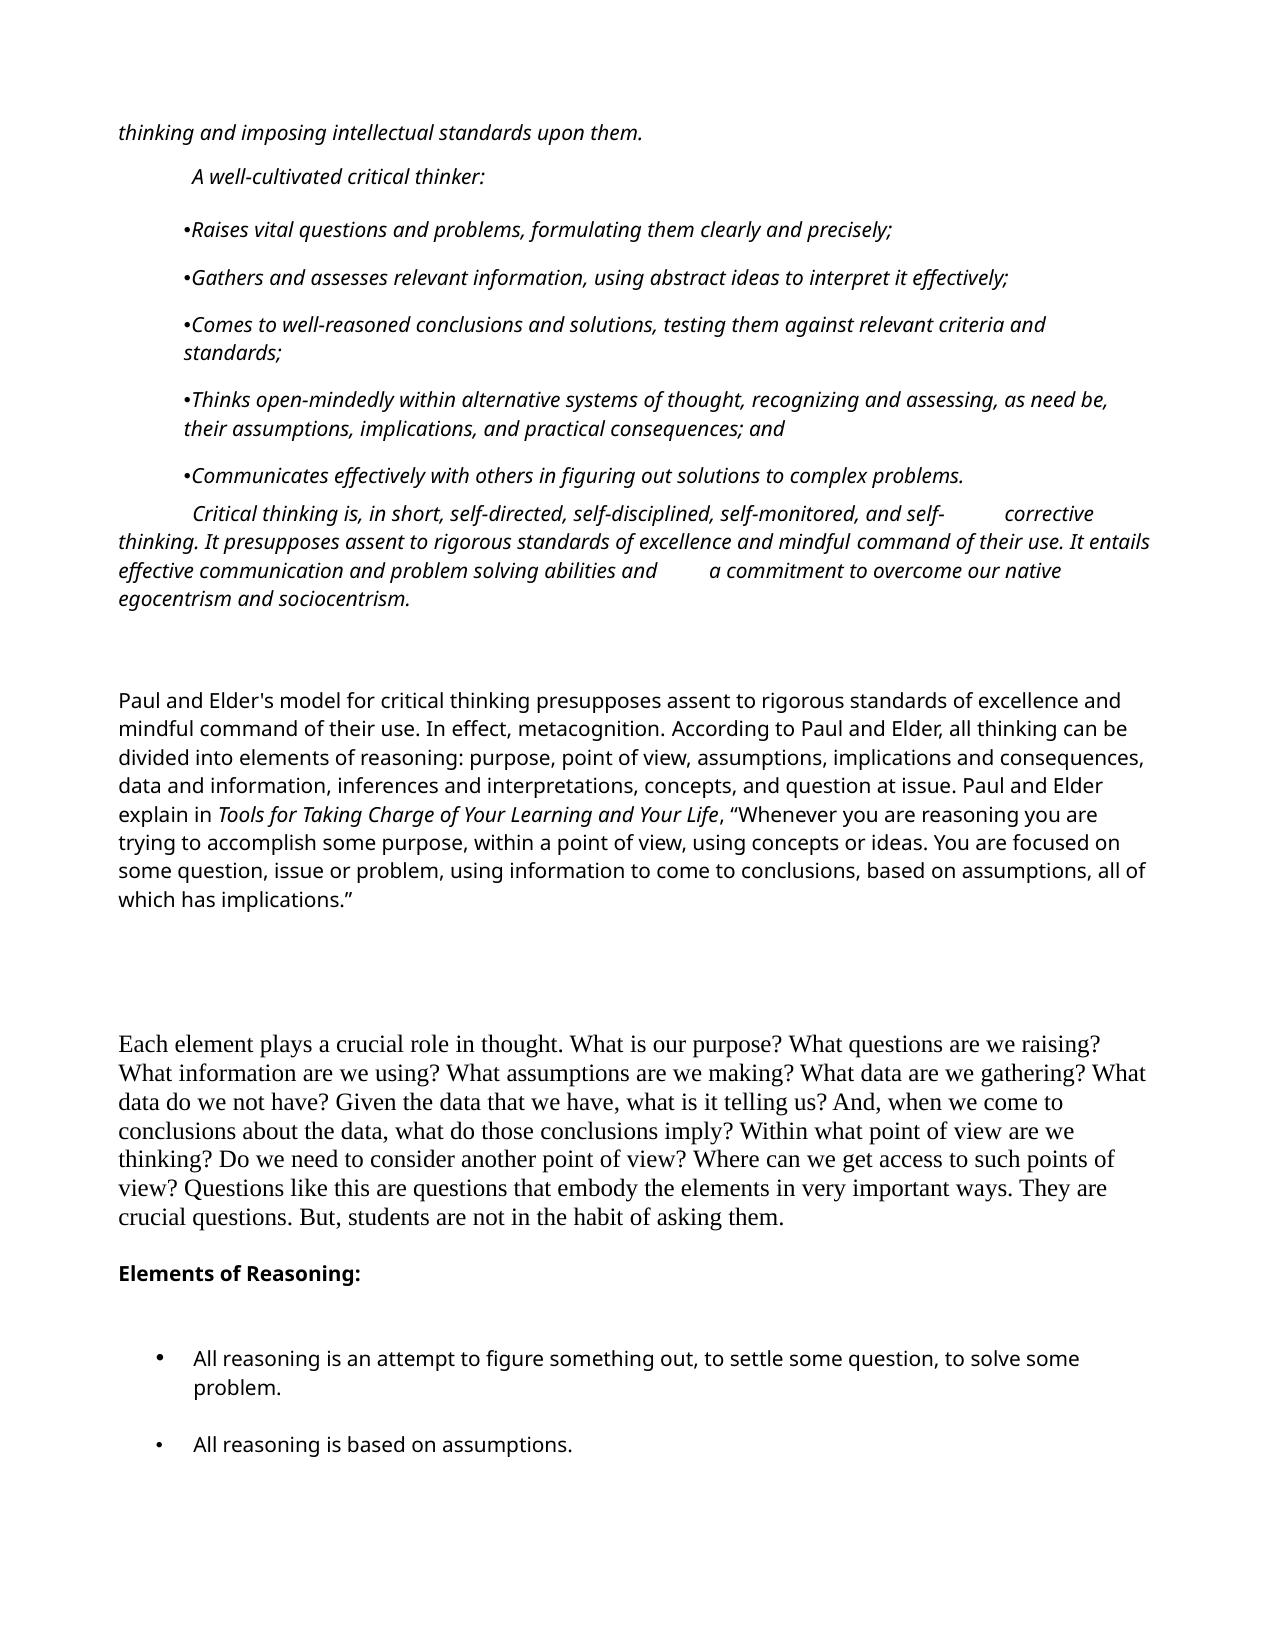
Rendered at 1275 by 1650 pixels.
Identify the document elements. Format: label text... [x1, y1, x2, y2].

list All reasoning is based on assumptions. [156, 1431, 1157, 1459]
text thinking and imposing intellectual standards upon them. [118, 118, 1157, 147]
list Comes to well-reasoned conclusions and solutions, testing them against relevant criteria and standards; [127, 310, 1129, 367]
list All reasoning is an attempt to figure something out, to settle some question, to solve some problem. [156, 1344, 1157, 1401]
list Communicates effectively with others in figuring out solutions to complex problems. [127, 461, 1129, 490]
text A well-cultivated critical thinker: [118, 162, 1157, 191]
text Paul and Elder's model for critical thinking presupposes assent to rigorous standards of excellence and mindful command of their use. In effect, metacognition. According to Paul and Elder, all thinking can be divided into elements of reasoning: purpose, point of view, assumptions, implications and consequences, data and information, inferences and interpretations, concepts, and question at issue. Paul and Elder explain in Tools for Taking Charge of Your Learning and Your Life, “Whenever you are reasoning you are trying to accomplish some purpose, within a point of view, using concepts or ideas. You are focused on some question, issue or problem, using information to come to conclusions, based on assumptions, all of which has implications.” [118, 686, 1157, 913]
list Gathers and assesses relevant information, using abstract ideas to interpret it effectively; [127, 263, 1129, 291]
text Elements of Reasoning: [118, 1259, 1157, 1288]
text Critical thinking is, in short, self-directed, self-disciplined, self-monitored, and self- corrective thinking. It presupposes assent to rigorous standards of excellence and mindful command of their use. It entails effective communication and problem solving abilities and a commitment to overcome our native egocentrism and sociocentrism. [118, 499, 1157, 613]
list Raises vital questions and problems, formulating them clearly and precisely; [127, 216, 1129, 244]
text Each element plays a crucial role in thought. What is our purpose? What questions are we raising? What information are we using? What assumptions are we making? What data are we gathering? What data do we not have? Given the data that we have, what is it telling us? And, when we come to conclusions about the data, what do those conclusions imply? Within what point of view are we thinking? Do we need to consider another point of view? Where can we get access to such points of view? Questions like this are questions that embody the elements in very important ways. They are crucial questions. But, students are not in the habit of asking them. [118, 1029, 1157, 1231]
list Thinks open-mindedly within alternative systems of thought, recognizing and assessing, as need be, their assumptions, implications, and practical consequences; and [127, 386, 1129, 442]
